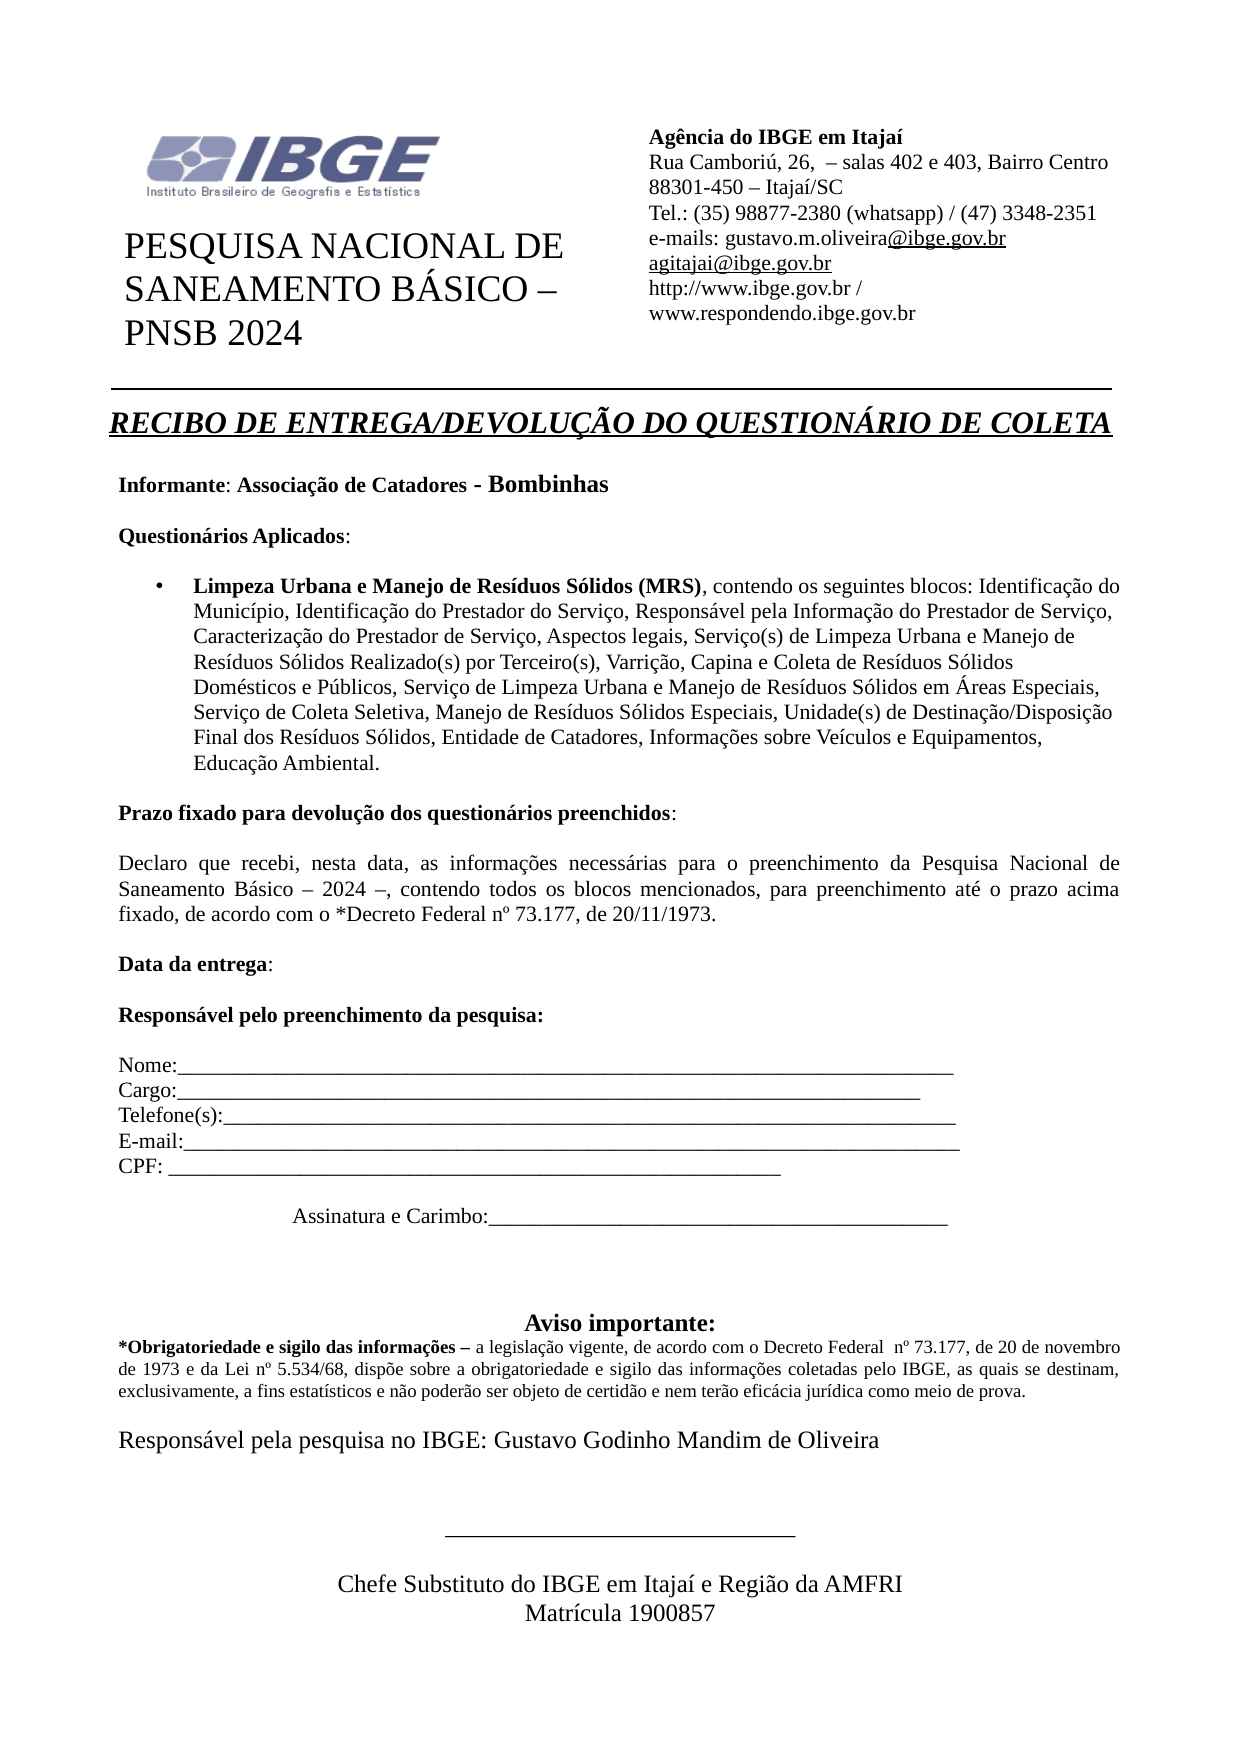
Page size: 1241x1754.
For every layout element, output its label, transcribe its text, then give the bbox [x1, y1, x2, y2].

text Questionários Aplicados: [118, 523, 1122, 548]
text Data da entrega: [118, 951, 1122, 976]
picture [140, 132, 445, 201]
text Informante: Associação de Catadores - Bombinhas [118, 469, 1122, 497]
text Declaro que recebi, nesta data, as informações necessárias para o preenchimento da Pesquisa Nacional de Saneamento Básico – 2024 –, contendo todos os blocos mencionados, para preenchimento até o prazo acima fixado, de acordo com o *Decreto Federal nº 73.177, de 20/11/1973. [118, 850, 1122, 926]
text Prazo fixado para devolução dos questionários preenchidos: [118, 800, 1122, 825]
list Limpeza Urbana e Manejo de Resíduos Sólidos (MRS), contendo os seguintes blocos: Identificação do Município, Identificação do Prestador do Serviço, Responsável pela Informação do Prestador de Serviço, Caracterização do Prestador de Serviço, Aspectos legais, Serviço(s) de Limpeza Urbana e Manejo de Resíduos Sólidos Realizado(s) por Terceiro(s), Varrição, Capina e Coleta de Resíduos Sólidos Domésticos e Públicos, Serviço de Limpeza Urbana e Manejo de Resíduos Sólidos em Áreas Especiais, Serviço de Coleta Seletiva, Manejo de Resíduos Sólidos Especiais, Unidade(s) de Destinação/Disposição Final dos Resíduos Sólidos, Entidade de Catadores, Informações sobre Veículos e Equipamentos, Educação Ambiental. [156, 573, 1122, 775]
text ____________________________ [118, 1511, 1122, 1540]
text Aviso importante: [118, 1308, 1122, 1336]
text Telefone(s):___________________________________________________________________ [118, 1102, 1122, 1128]
text Responsável pela pesquisa no IBGE: Gustavo Godinho Mandim de Oliveira [118, 1425, 1122, 1454]
text Cargo:____________________________________________________________________ [118, 1077, 1122, 1102]
text E-mail:_______________________________________________________________________ [118, 1128, 1122, 1153]
text Matrícula 1900857 [118, 1598, 1122, 1626]
table_header Agência do IBGE em Itajaí Rua Camboriú, 26, – salas 402 e 403, Bairro Centro 88301-450 – Itajaí/SC Tel.: (35) 98877-2380 (whatsapp) / (47) 3348-2351 e-mails: gustavo.m.oliveira@ibge.gov.br agitajai@ibge.gov.br http://www.ibge.gov.br / www.respondendo.ibge.gov.br [643, 118, 1122, 359]
table_header PESQUISA NACIONAL DE SANEAMENTO BÁSICO – PNSB 2024 [118, 118, 643, 359]
text *Obrigatoriedade e sigilo das informações – a legislação vigente, de acordo com o Decreto Federal nº 73.177, de 20 de novembro de 1973 e da Lei nº 5.534/68, dispõe sobre a obrigatoriedade e sigilo das informações coletadas pelo IBGE, as quais se destinam, exclusivamente, a fins estatísticos e não poderão ser objeto de certidão e nem terão eficácia jurídica como meio de prova. [118, 1336, 1122, 1401]
text Assinatura e Carimbo:__________________________________________ [118, 1203, 1122, 1228]
table_header [111, 390, 1112, 404]
text Chefe Substituto do IBGE em Itajaí e Região da AMFRI [118, 1569, 1122, 1598]
text Nome:_______________________________________________________________________ [118, 1052, 1122, 1077]
text Responsável pelo preenchimento da pesquisa: [118, 1002, 1122, 1027]
text CPF: ________________________________________________________ [118, 1153, 1122, 1178]
text RECIBO DE ENTREGA/DEVOLUÇÃO DO QUESTIONÁRIO DE COLETA [99, 404, 1122, 440]
